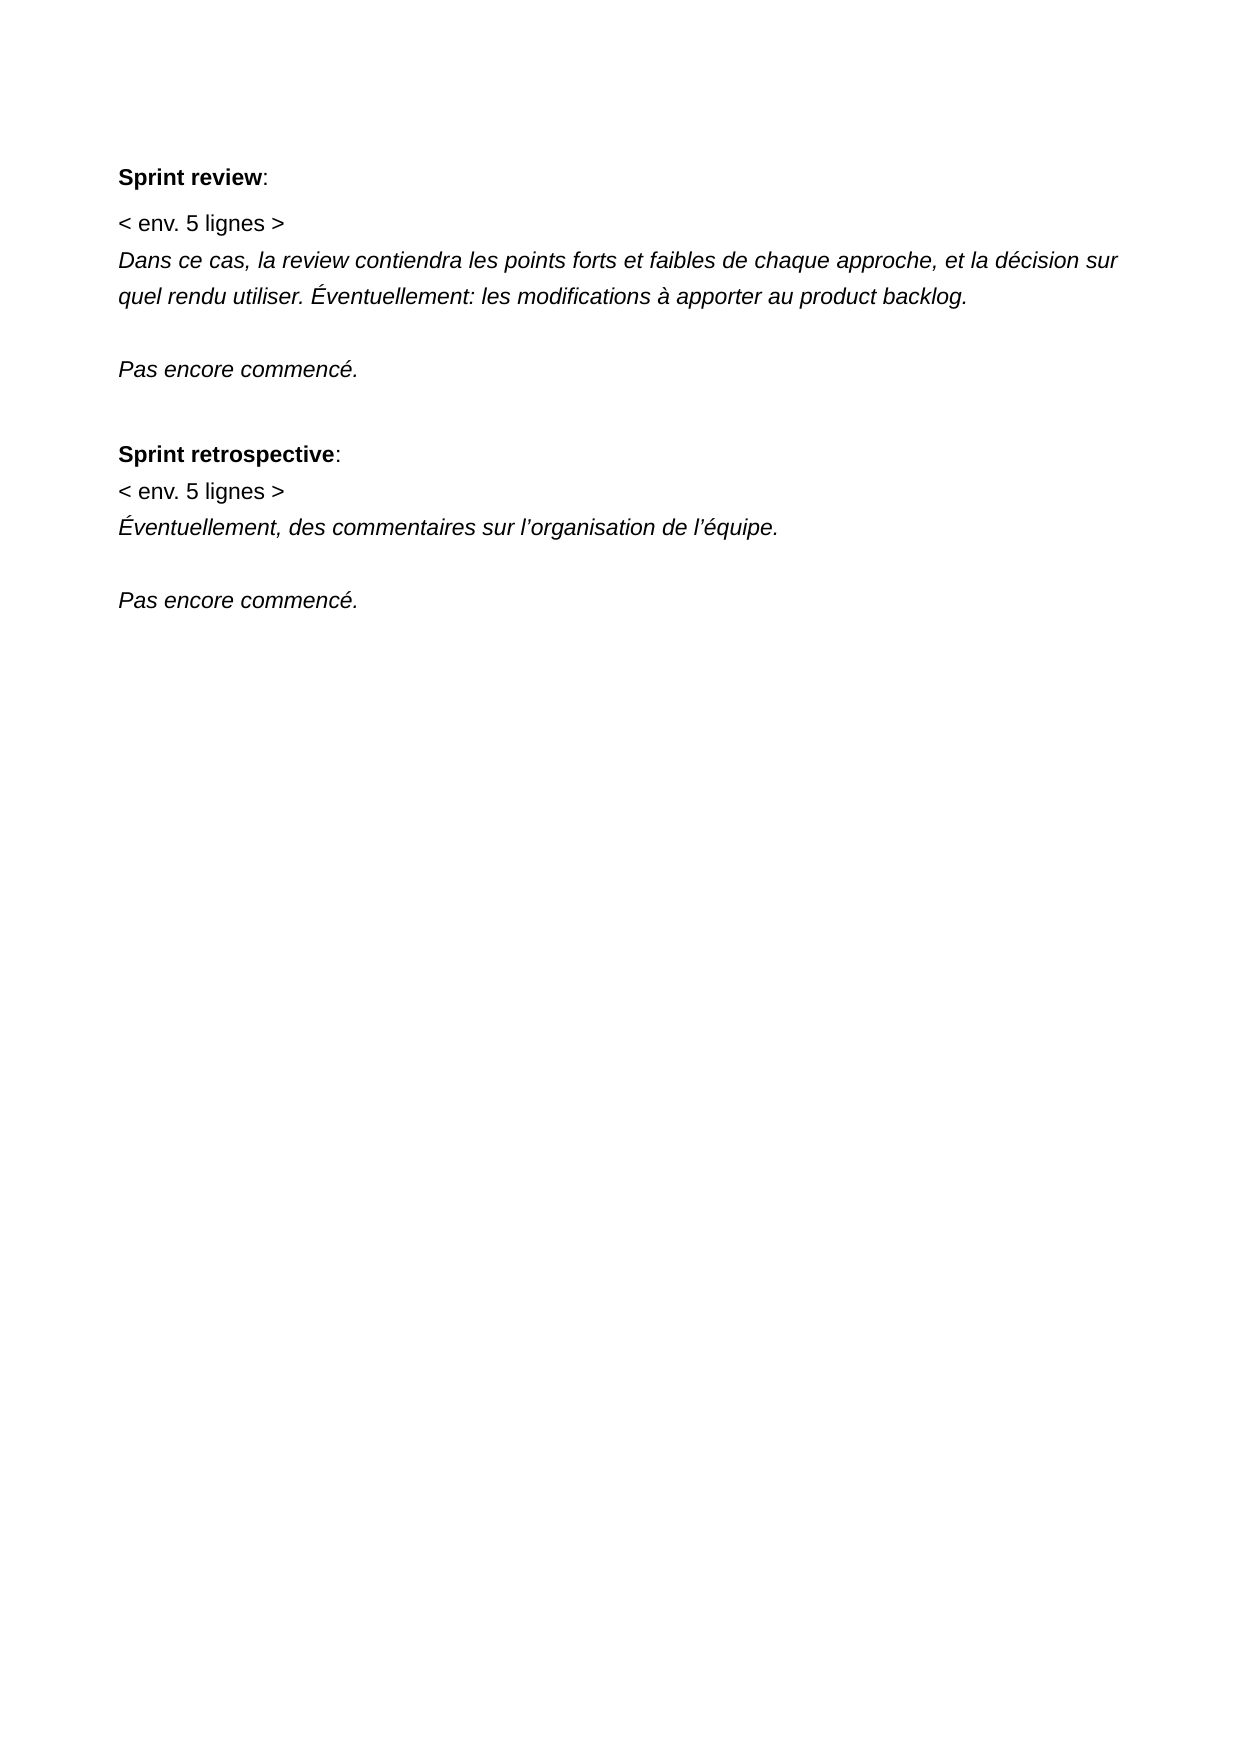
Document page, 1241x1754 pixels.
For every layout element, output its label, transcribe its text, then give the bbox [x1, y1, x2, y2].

text Pas encore commencé. [118, 587, 1122, 613]
text Éventuellement, des commentaires sur l’organisation de l’équipe. [118, 514, 1122, 540]
text < env. 5 lignes > [118, 478, 1122, 504]
text < env. 5 lignes > [118, 210, 1122, 237]
text Dans ce cas, la review contiendra les points forts et faibles de chaque approche, et la décision sur quel rendu utiliser. Éventuellement: les modifications à apporter au product backlog. [118, 247, 1122, 309]
text Sprint retrospective: [118, 441, 1122, 468]
text Pas encore commencé. [118, 356, 1122, 382]
text Sprint review: [118, 164, 1122, 191]
